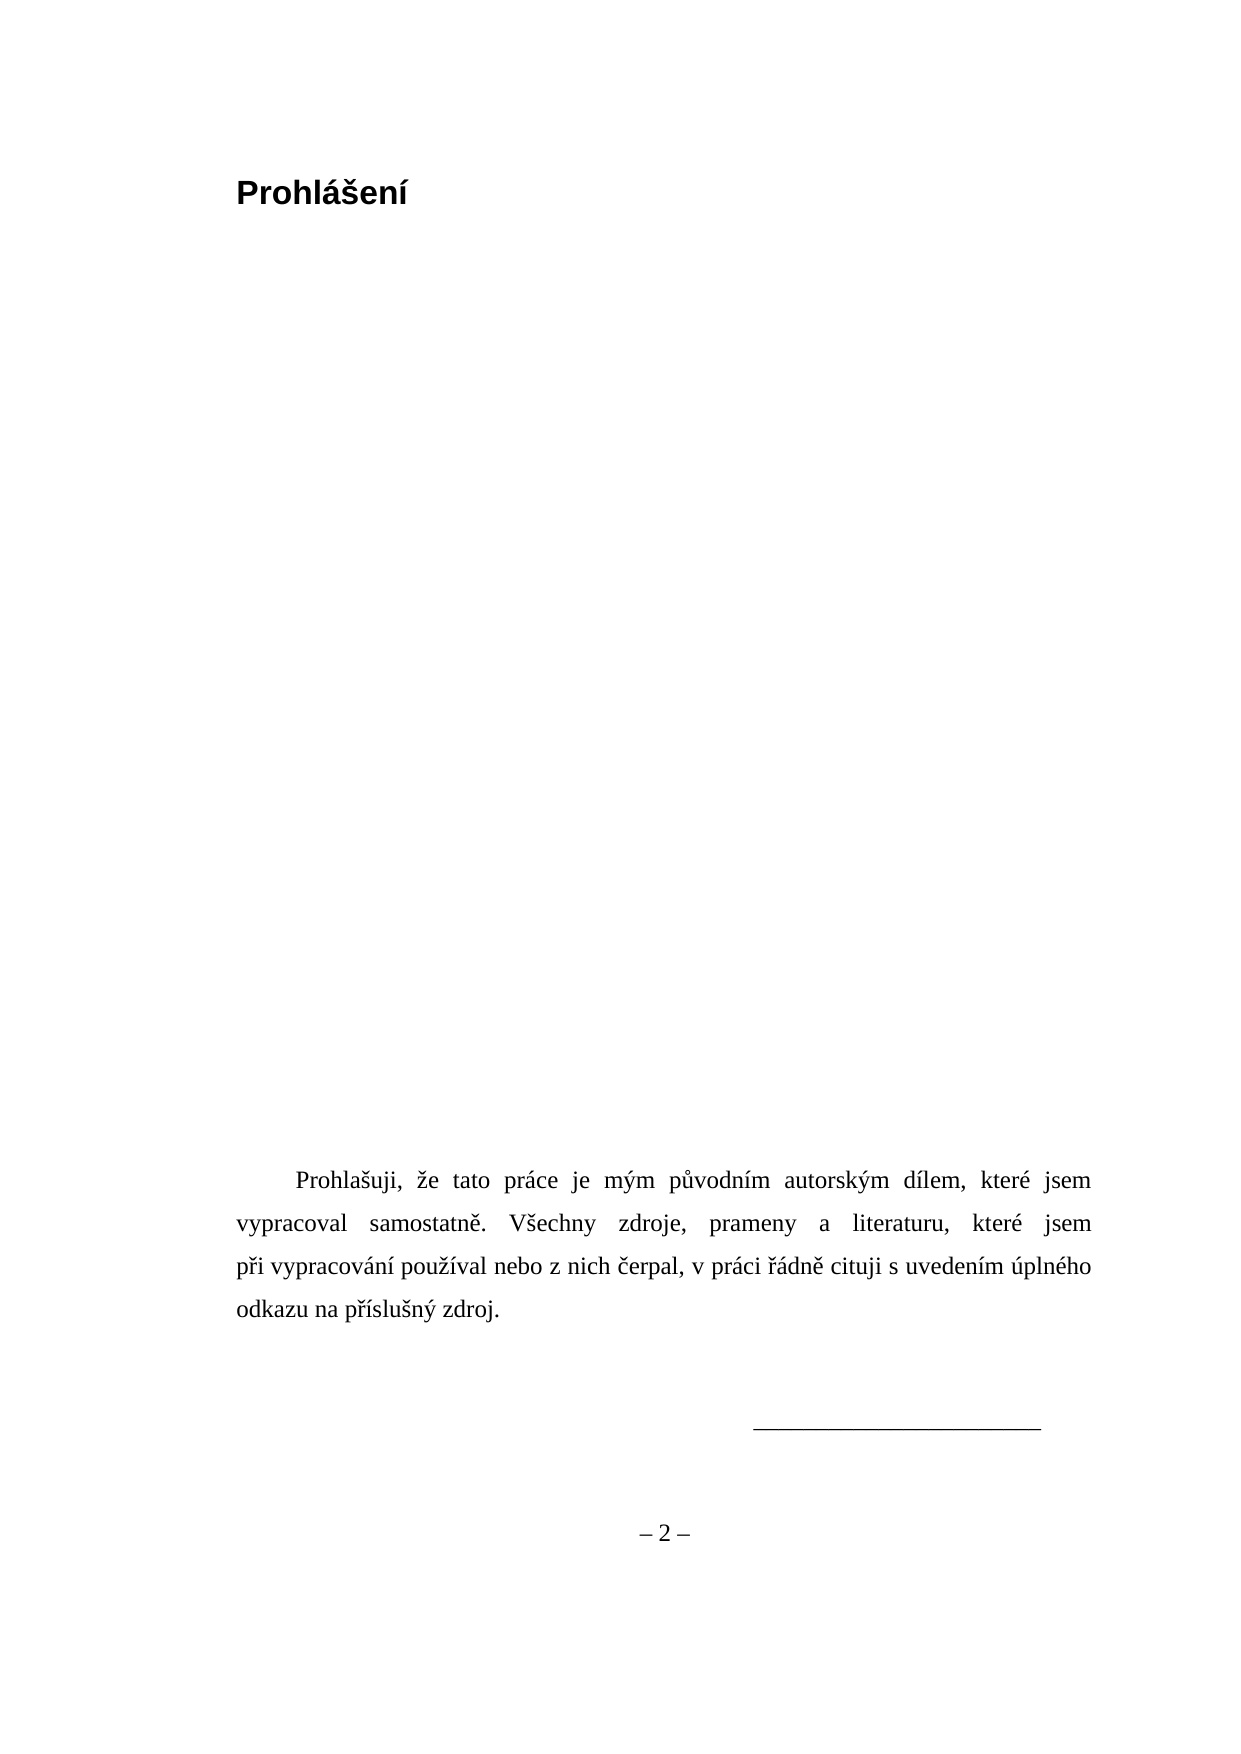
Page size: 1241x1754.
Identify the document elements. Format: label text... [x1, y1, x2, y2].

subtitle Prohlášení [236, 173, 1093, 211]
text Prohlašuji, že tato práce je mým původním autorským dílem, které jsem vypracoval samostatně. Všechny zdroje, prameny a literaturu, které jsem při vypracování používal nebo z nich čerpal, v práci řádně cituji s uvedením úplného odkazu na příslušný zdroj. [236, 1165, 1093, 1323]
text _______________________ [236, 1404, 1093, 1433]
